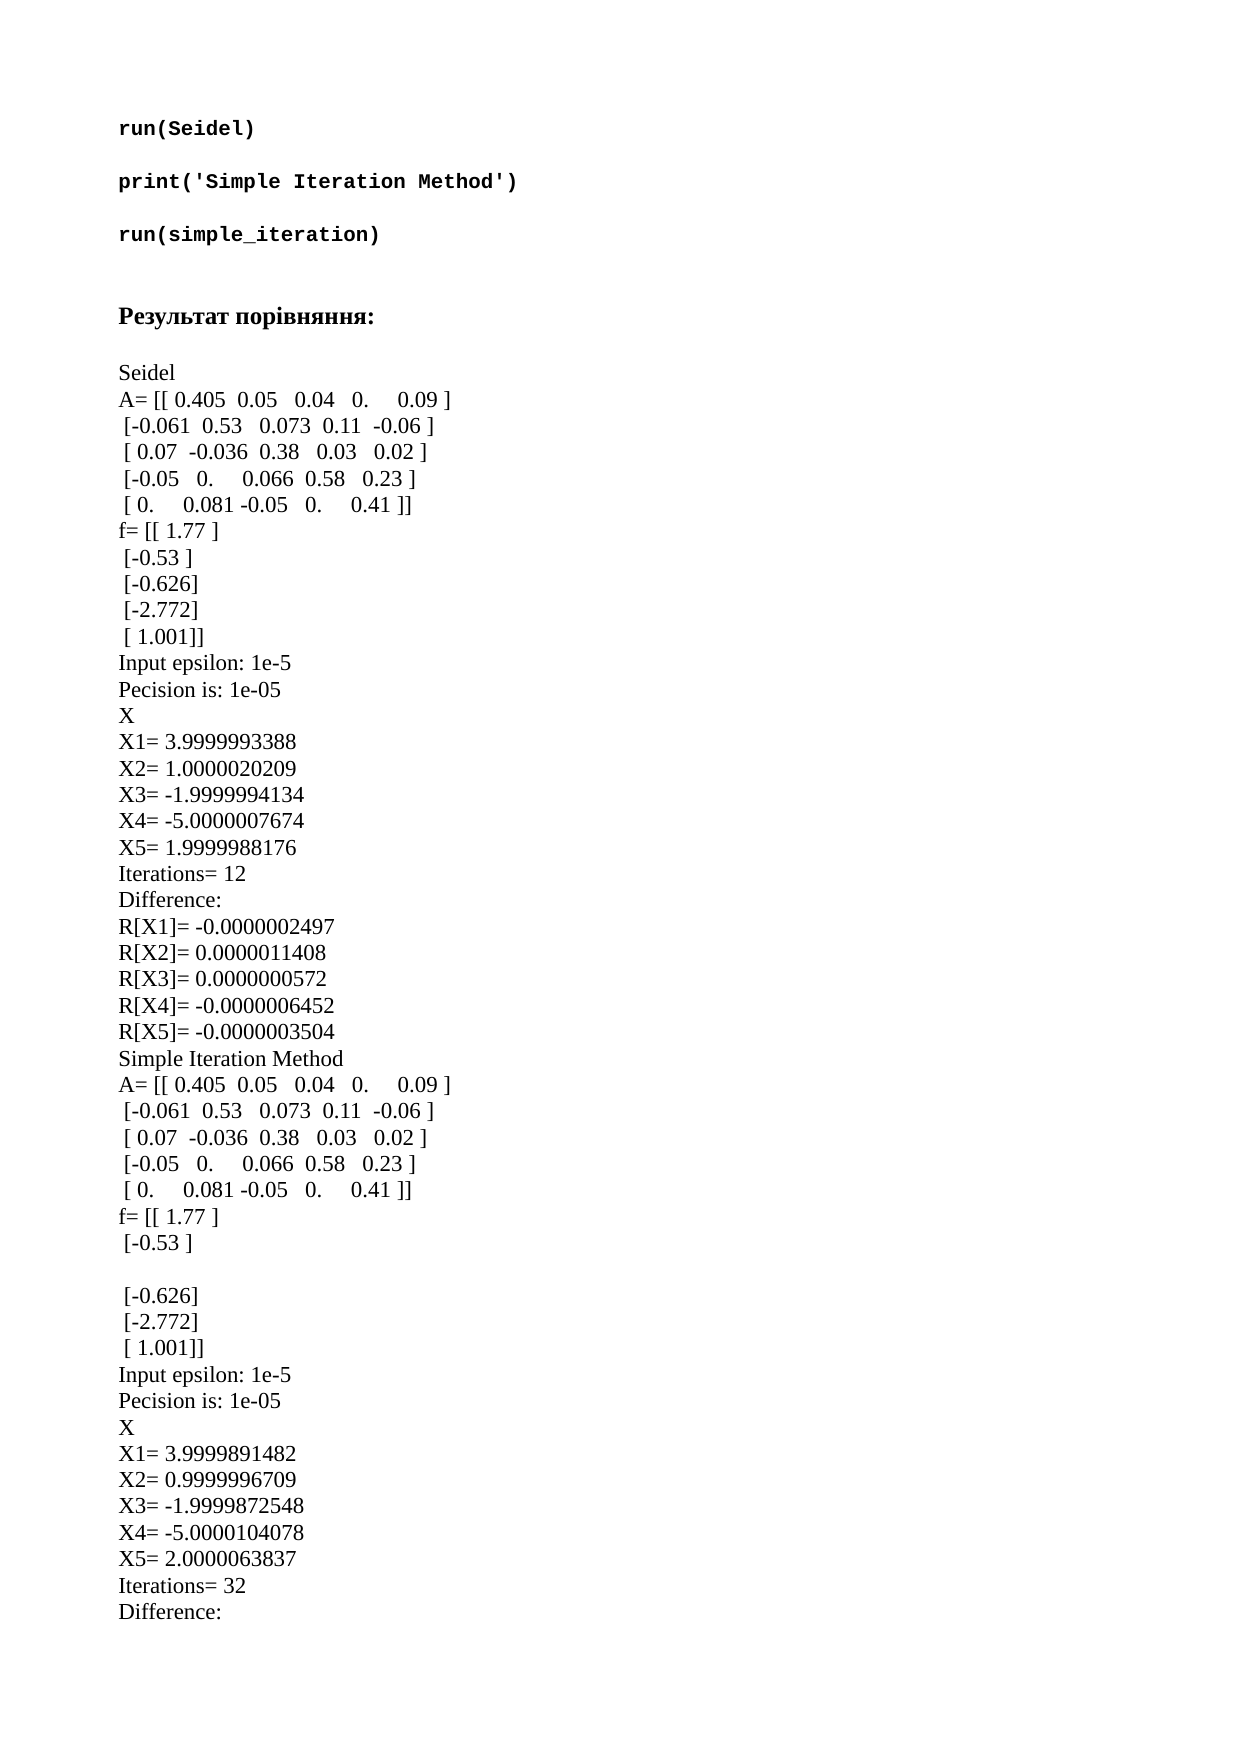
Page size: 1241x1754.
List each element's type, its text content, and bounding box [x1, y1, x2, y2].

text Pезультат порівняння: [118, 277, 1122, 330]
text Seidel A= [[ 0.405 0.05 0.04 0. 0.09 ] [-0.061 0.53 0.073 0.11 -0.06 ] [ 0.07 -0.036 0.38 0.03 0.02 ] [-0.05 0. 0.066 0.58 0.23 ] [ 0. 0.081 -0.05 0. 0.41 ]] f= [[ 1.77 ] [-0.53 ] [-0.626] [-2.772] [ 1.001]] Input epsilon: 1e-5 Pecision is: 1e-05 X X1= 3.9999993388 X2= 1.0000020209 X3= -1.9999994134 X4= -5.0000007674 X5= 1.9999988176 Iterations= 12 Difference: R[X1]= -0.0000002497 R[X2]= 0.0000011408 R[X3]= 0.0000000572 R[X4]= -0.0000006452 R[X5]= -0.0000003504 Simple Iteration Method A= [[ 0.405 0.05 0.04 0. 0.09 ] [-0.061 0.53 0.073 0.11 -0.06 ] [ 0.07 -0.036 0.38 0.03 0.02 ] [-0.05 0. 0.066 0.58 0.23 ] [ 0. 0.081 -0.05 0. 0.41 ]] f= [[ 1.77 ] [-0.53 ] [-0.626] [-2.772] [ 1.001]] Input epsilon: 1e-5 Pecision is: 1e-05 X X1= 3.9999891482 X2= 0.9999996709 X3= -1.9999872548 X4= -5.0000104078 X5= 2.0000063837 Iterations= 32 Difference: [118, 359, 1122, 1624]
text run(Seidel) [118, 118, 1122, 142]
text print('Simple Iteration Method') [118, 171, 1122, 195]
text run(simple_iteration) [118, 224, 1122, 248]
